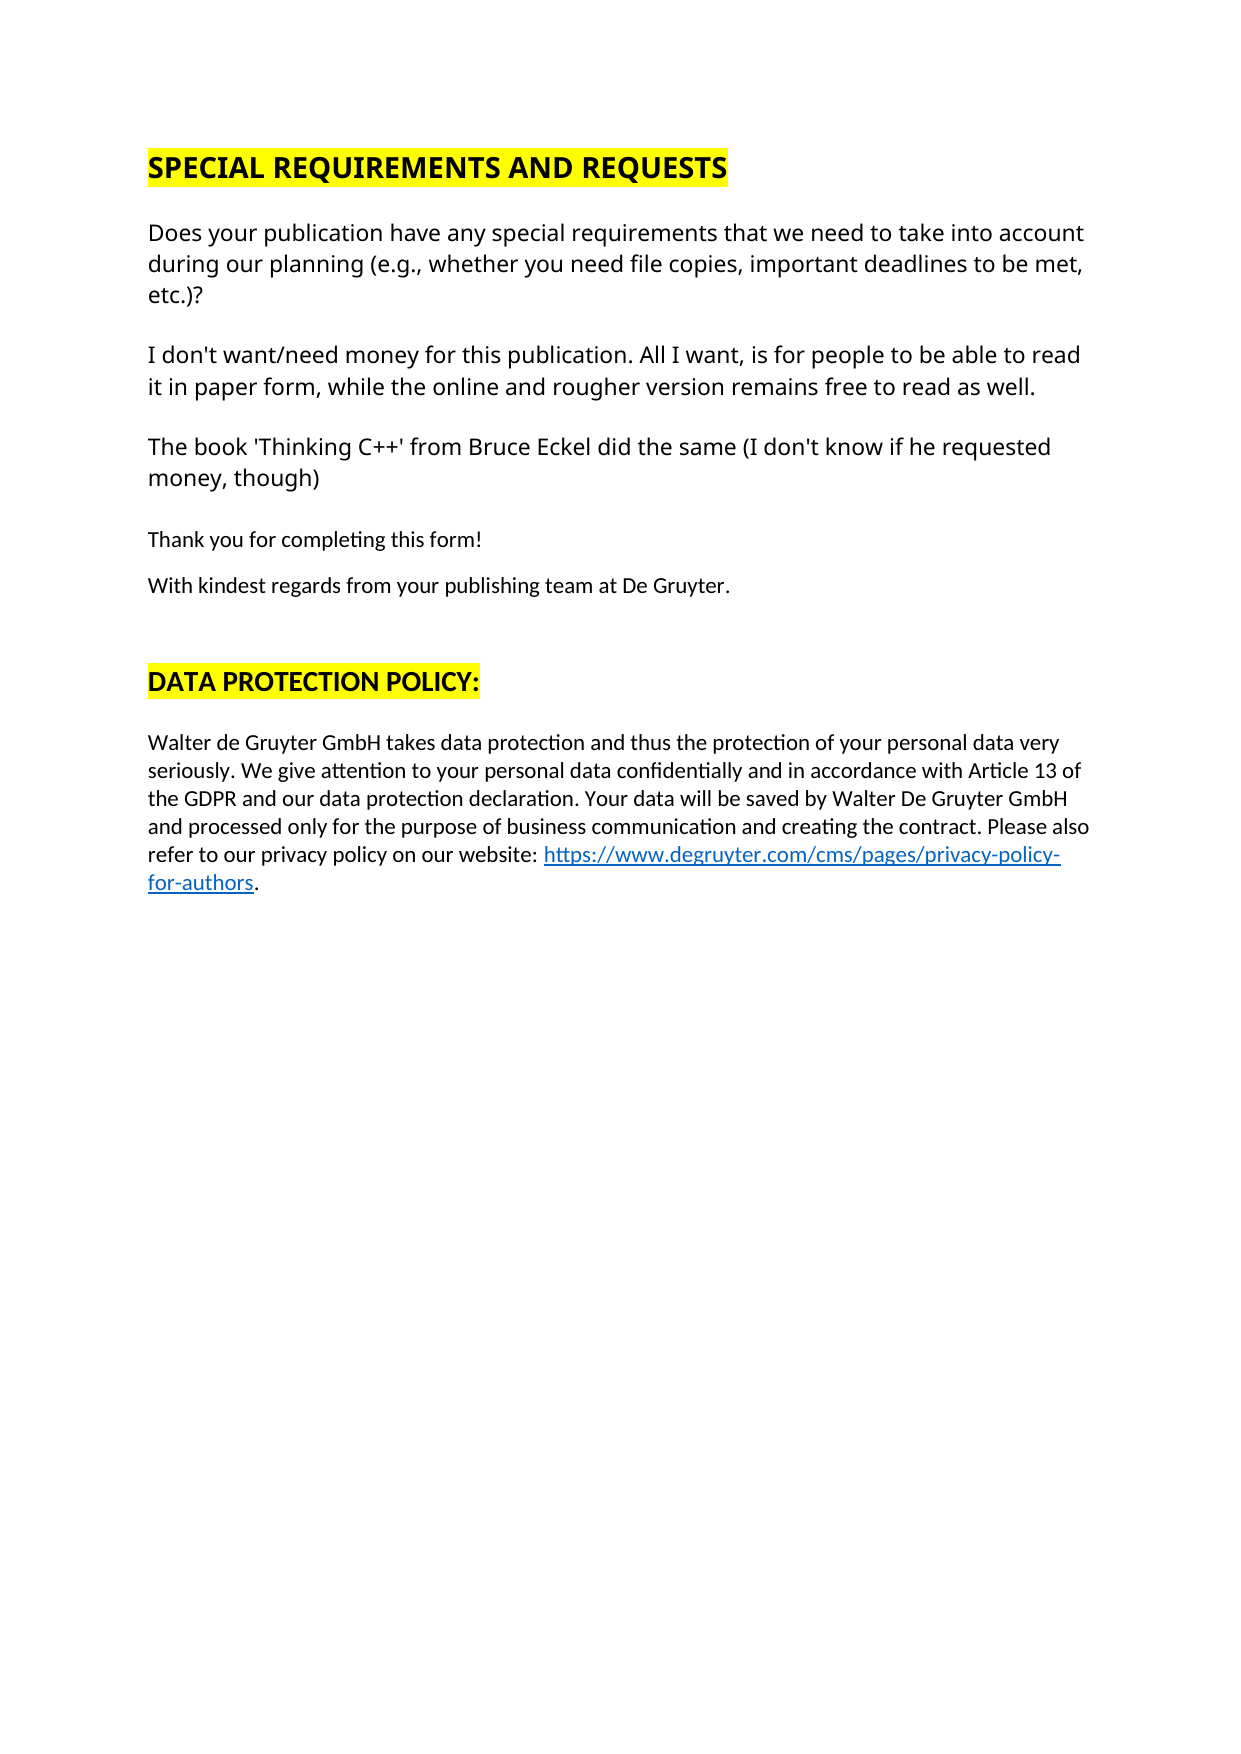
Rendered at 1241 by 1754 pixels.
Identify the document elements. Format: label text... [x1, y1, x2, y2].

text DATA PROTECTION POLICY: [148, 663, 1093, 699]
text SPECIAL REQUIREMENTS AND REQUESTS [148, 148, 1093, 187]
text Does your publication have any special requirements that we need to take into account during our planning (e.g., whether you need file copies, important deadlines to be met, etc.)? [148, 216, 1093, 310]
text I don't want/need money for this publication. All I want, is for people to be able to read it in paper form, while the online and rougher version remains free to read as well. [148, 339, 1093, 402]
text Thank you for completing this form! [148, 525, 1093, 553]
text Walter de Gruyter GmbH takes data protection and thus the protection of your personal data very seriously. We give attention to your personal data confidentially and in accordance with Article 13 of the GDPR and our data protection declaration. Your data will be saved by Walter De Gruyter GmbH and processed only for the purpose of business communication and creating the contract. Please also refer to our privacy policy on our website: https://www.degruyter.com/cms/pages/privacy-policy-for-authors. [148, 728, 1093, 896]
text With kindest regards from your publishing team at De Gruyter. [148, 572, 1093, 600]
text The book 'Thinking C++' from Bruce Eckel did the same (I don't know if he requested money, though) [148, 431, 1093, 493]
